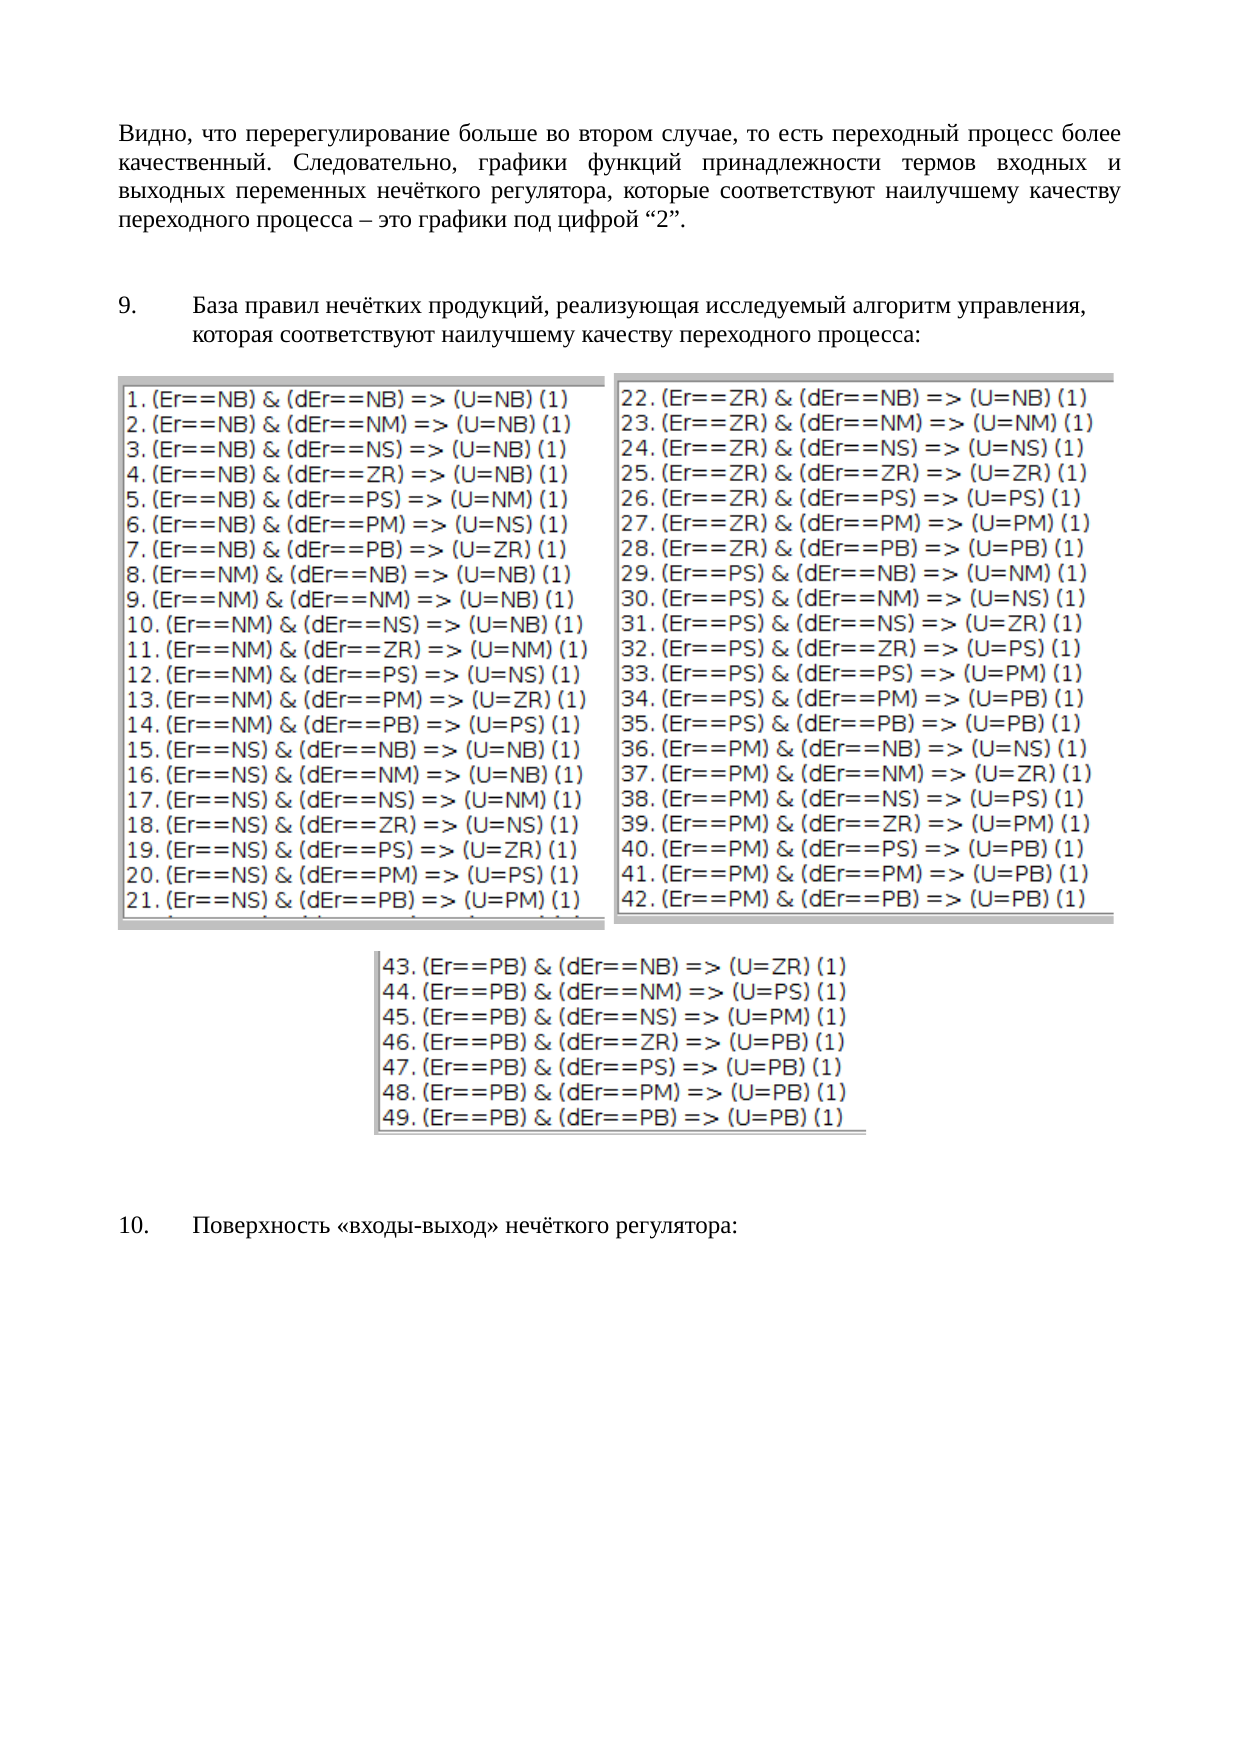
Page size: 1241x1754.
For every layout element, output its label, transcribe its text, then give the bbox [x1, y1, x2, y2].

picture [374, 951, 867, 1135]
text 10. Поверхность «входы-выход» нечёткого регулятора: [118, 1211, 1122, 1239]
text Видно, что перерегулирование больше во втором случае, то есть переходный процесс более качественный. Следовательно, графики функций принадлежности термов входных и выходных переменных нечёткого регулятора, которые соответствуют наилучшему качеству переходного процесса – это графики под цифрой “2”. [118, 118, 1122, 233]
text которая соответствуют наилучшему качеству переходного процесса: [118, 319, 1122, 348]
text 9. База правил нечётких продукций, реализующая исследуемый алгоритм управления, [118, 291, 1122, 319]
picture [613, 373, 1114, 924]
picture [117, 376, 605, 930]
